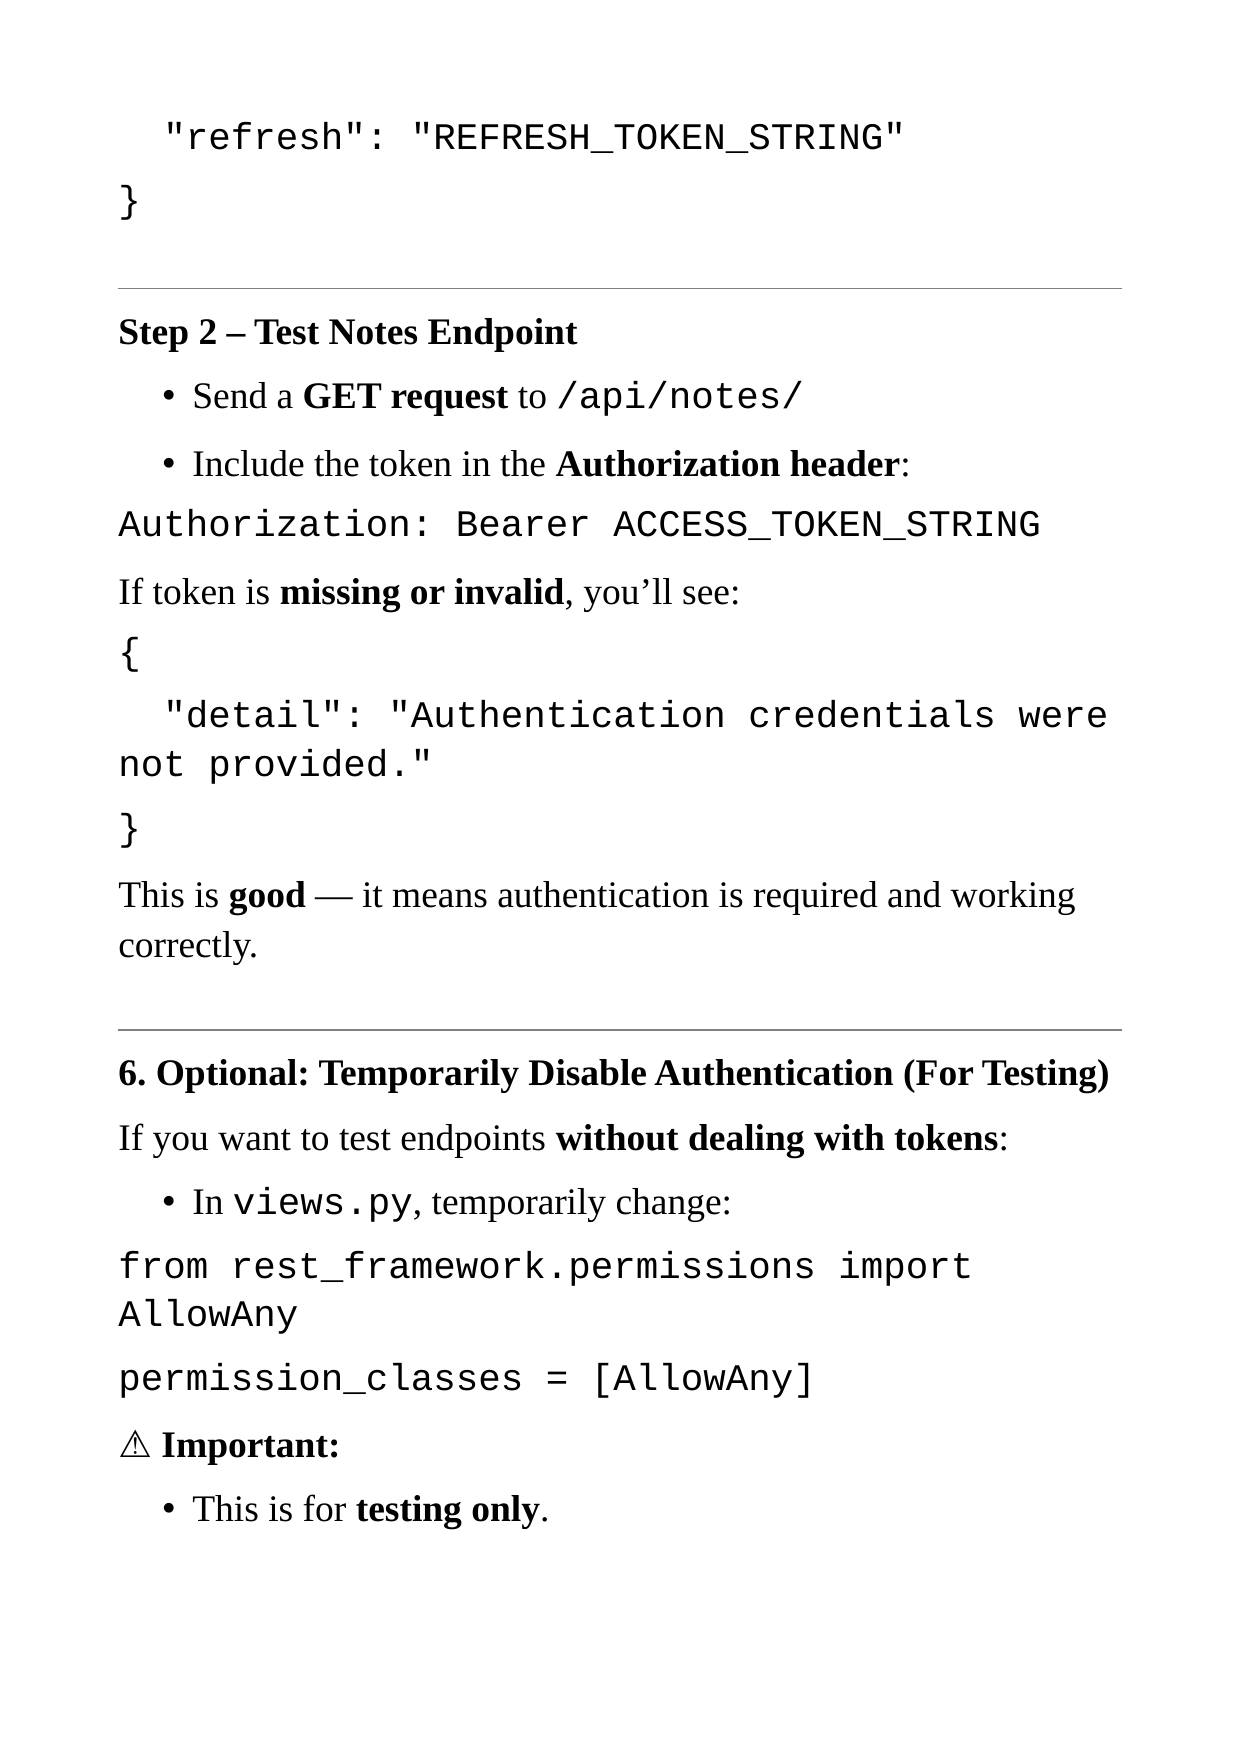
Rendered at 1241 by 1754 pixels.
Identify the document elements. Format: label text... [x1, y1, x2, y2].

text from rest_framework.permissions import AllowAny [118, 1247, 1122, 1338]
text } [118, 809, 1122, 851]
text { [118, 633, 1122, 676]
text Authorization: Bearer ACCESS_TOKEN_STRING [118, 506, 1122, 548]
text This is good — it means authentication is required and working correctly. [118, 872, 1122, 965]
text "refresh": "REFRESH_TOKEN_STRING" [118, 118, 1122, 161]
list Include the token in the Authorization header: [162, 441, 1122, 484]
list In views.py, temporarily change: [162, 1179, 1122, 1225]
text ⚠️ Important: [118, 1422, 1122, 1466]
list This is for testing only. [162, 1487, 1122, 1530]
list Send a GET request to /api/notes/ [162, 374, 1122, 420]
text } [118, 182, 1122, 224]
text If you want to test endpoints without dealing with tokens: [118, 1115, 1122, 1158]
subtitle 6. Optional: Temporarily Disable Authentication (For Testing) [118, 1051, 1122, 1094]
text "detail": "Authentication credentials were not provided." [118, 697, 1122, 788]
text permission_classes = [AllowAny] [118, 1359, 1122, 1402]
subtitle Step 2 – Test Notes Endpoint [118, 309, 1122, 353]
text If token is missing or invalid, you’ll see: [118, 569, 1122, 612]
